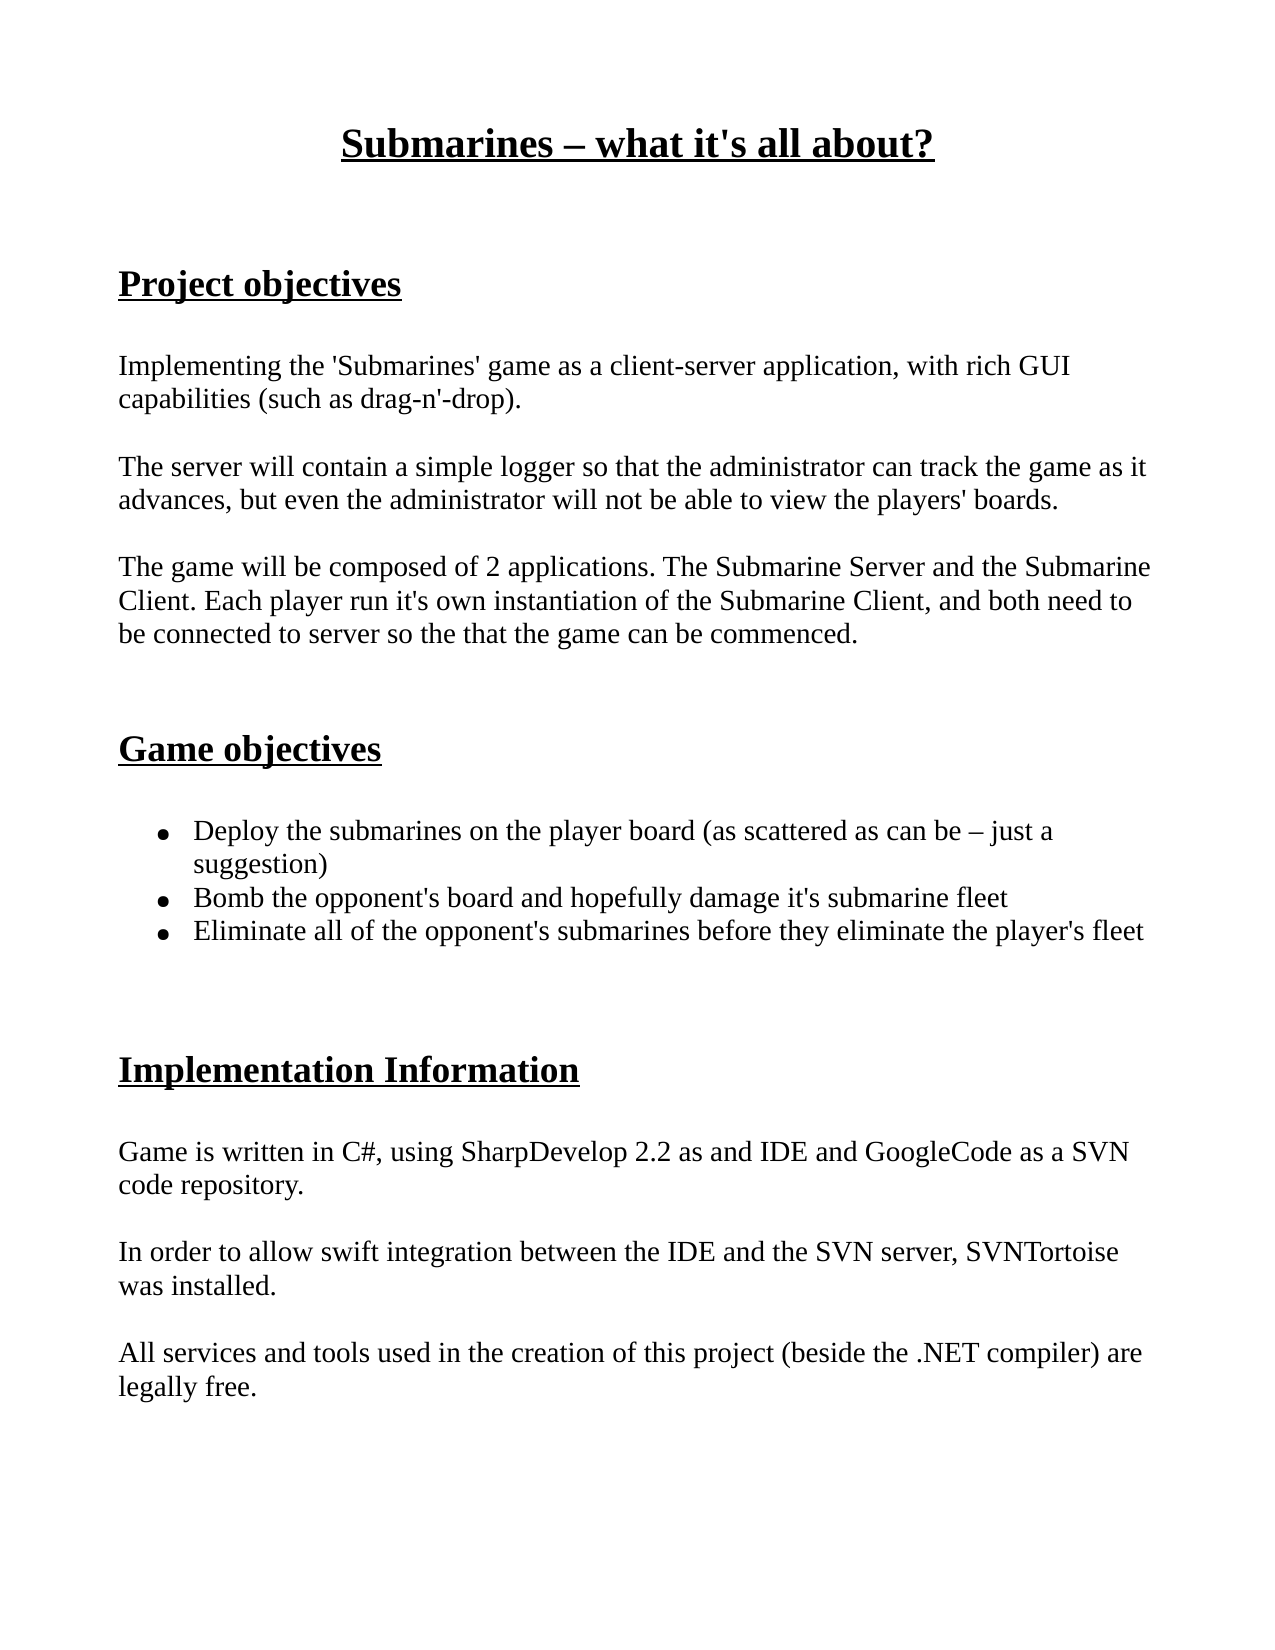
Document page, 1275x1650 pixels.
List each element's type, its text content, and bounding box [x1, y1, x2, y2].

list Deploy the submarines on the player board (as scattered as can be – just a suggestion) [156, 813, 1157, 880]
text Implementing the 'Submarines' game as a client-server application, with rich GUI capabilities (such as drag-n'-drop). [118, 348, 1157, 415]
text Game is written in C#, using SharpDevelop 2.2 as and IDE and GoogleCode as a SVN code repository. [118, 1134, 1157, 1201]
text Implementation Information [118, 1048, 1157, 1091]
text Game objectives [118, 727, 1157, 770]
text In order to allow swift integration between the IDE and the SVN server, SVNTortoise was installed. [118, 1234, 1157, 1302]
list Bomb the opponent's board and hopefully damage it's submarine fleet [156, 880, 1157, 913]
text All services and tools used in the creation of this project (beside the .NET compiler) are legally free. [118, 1335, 1157, 1402]
text Project objectives [118, 262, 1157, 305]
list Eliminate all of the opponent's submarines before they eliminate the player's fleet [156, 913, 1157, 947]
text Submarines – what it's all about? [118, 118, 1157, 166]
text The server will contain a simple logger so that the administrator can track the game as it advances, but even the administrator will not be able to view the players' boards. [118, 449, 1157, 516]
text The game will be composed of 2 applications. The Submarine Server and the Submarine Client. Each player run it's own instantiation of the Submarine Client, and both need to be connected to server so the that the game can be commenced. [118, 549, 1157, 650]
